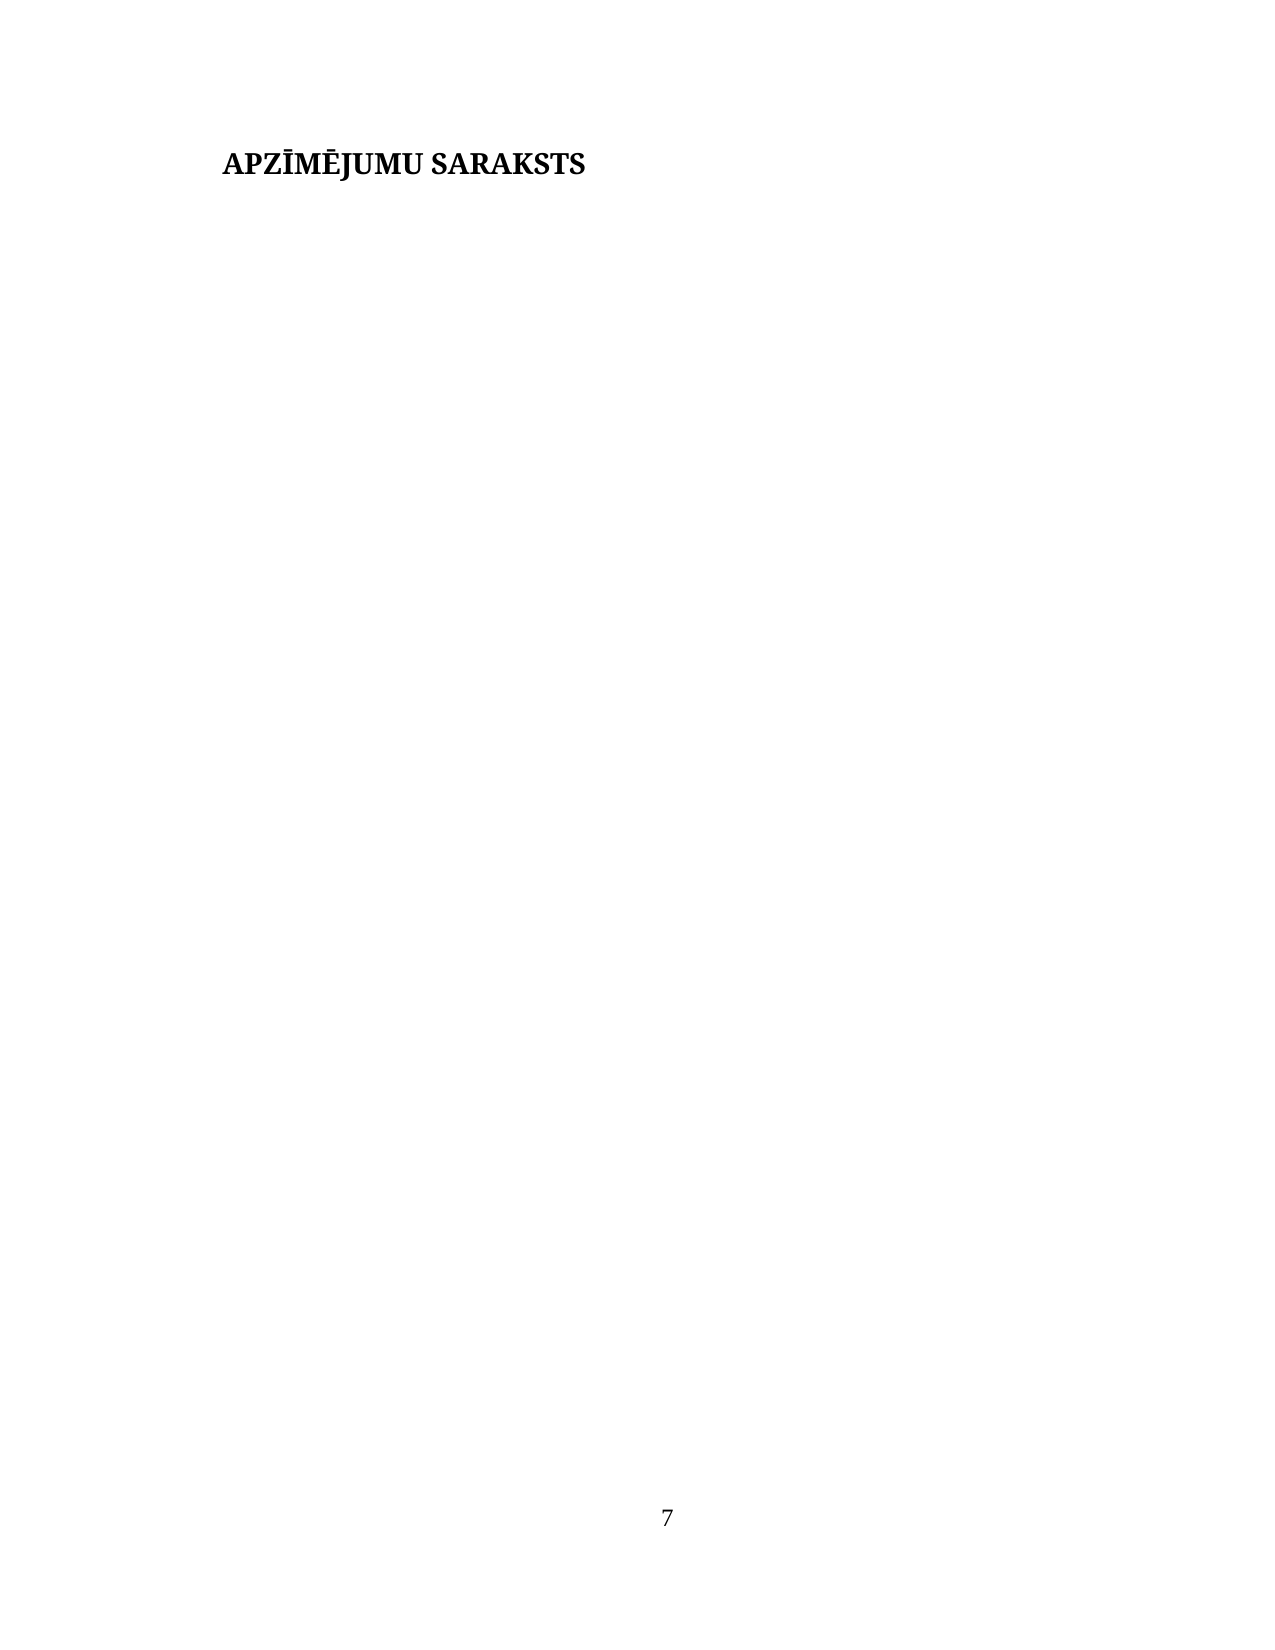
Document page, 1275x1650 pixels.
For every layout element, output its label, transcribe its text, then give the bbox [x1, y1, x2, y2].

subtitle Apzīmējumu Saraksts [177, 143, 1157, 183]
